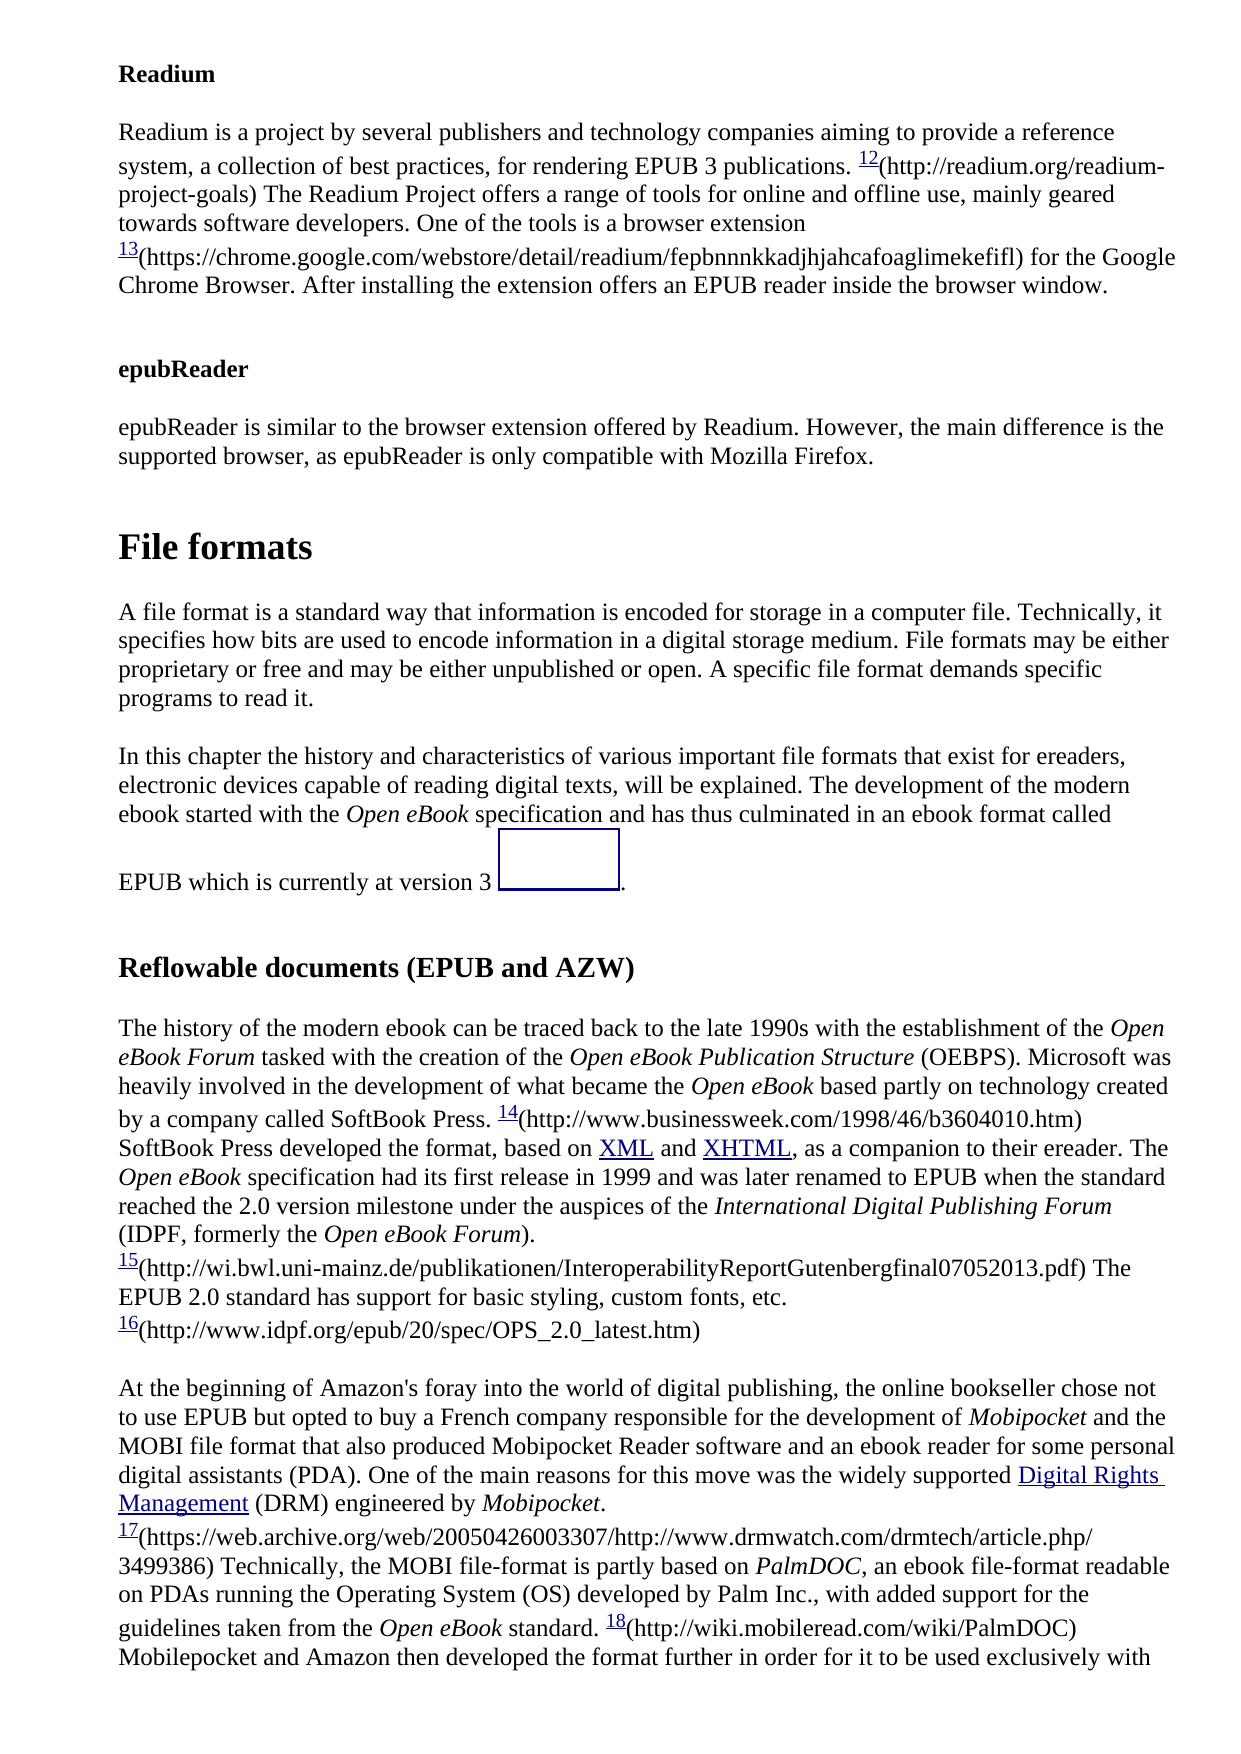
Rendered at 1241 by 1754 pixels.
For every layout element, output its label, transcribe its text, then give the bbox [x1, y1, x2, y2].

text epubReader is similar to the browser extension offered by Readium. However, the main difference is the supported browser, as epubReader is only compatible with Mozilla Firefox. [118, 412, 1181, 469]
text A file format is a standard way that information is encoded for storage in a computer file. Technically, it specifies how bits are used to encode information in a digital storage medium. File formats may be either proprietary or free and may be either unpublished or open. A specific file format demands specific programs to read it. [118, 597, 1181, 712]
subtitle Reflowable documents (EPUB and AZW) [118, 950, 1181, 984]
text The history of the modern ebook can be traced back to the late 1990s with the establishment of the Open eBook Forum tasked with the creation of the Open eBook Publication Structure (OEBPS). Microsoft was heavily involved in the development of what became the Open eBook based partly on technology created by a company called SoftBook Press. 14(http://www.businessweek.com/1998/46/b3604010.htm) SoftBook Press developed the format, based on XML and XHTML, as a companion to their ereader. The Open eBook specification had its first release in 1999 and was later renamed to EPUB when the standard reached the 2.0 version milestone under the auspices of the International Digital Publishing Forum (IDPF, formerly the Open eBook Forum). 15(http://wi.bwl.uni-mainz.de/publikationen/InteroperabilityReportGutenbergfinal07052013.pdf) The EPUB 2.0 standard has support for basic styling, custom fonts, etc. 16(http://www.idpf.org/epub/20/spec/OPS_2.0_latest.htm) [118, 1013, 1181, 1344]
text In this chapter the history and characteristics of various important file formats that exist for ereaders, electronic devices capable of reading digital texts, will be explained. The development of the modern ebook started with the Open eBook specification and has thus culminated in an ebook format called EPUB which is currently at version 3 . [118, 741, 1181, 896]
text Readium is a project by several publishers and technology companies aiming to provide a reference system, a collection of best practices, for rendering EPUB 3 publications. 12(http://readium.org/readium-project-goals) The Readium Project offers a range of tools for online and offline use, mainly geared towards software developers. One of the tools is a browser extension 13(https://chrome.google.com/webstore/detail/readium/fepbnnnkkadjhjahcafoaglimekefifl) for the Google Chrome Browser. After installing the extension offers an EPUB reader inside the browser window. [118, 117, 1181, 299]
text At the beginning of Amazon's foray into the world of digital publishing, the online bookseller chose not to use EPUB but opted to buy a French company responsible for the development of Mobipocket and the MOBI file format that also produced Mobipocket Reader software and an ebook reader for some personal digital assistants (PDA). One of the main reasons for this move was the widely supported Digital Rights Management (DRM) engineered by Mobipocket. 17(https://web.archive.org/web/20050426003307/http://www.drmwatch.com/drmtech/article.php/3499386) Technically, the MOBI file-format is partly based on PalmDOC, an ebook file-format readable on PDAs running the Operating System (OS) developed by Palm Inc., with added support for the guidelines taken from the Open eBook standard. 18(http://wiki.mobileread.com/wiki/PalmDOC) Mobilepocket and Amazon then developed the format further in order for it to be used exclusively with [118, 1373, 1181, 1671]
subtitle Readium [118, 59, 1181, 88]
subtitle File formats [118, 524, 1181, 567]
subtitle epubReader [118, 354, 1181, 383]
